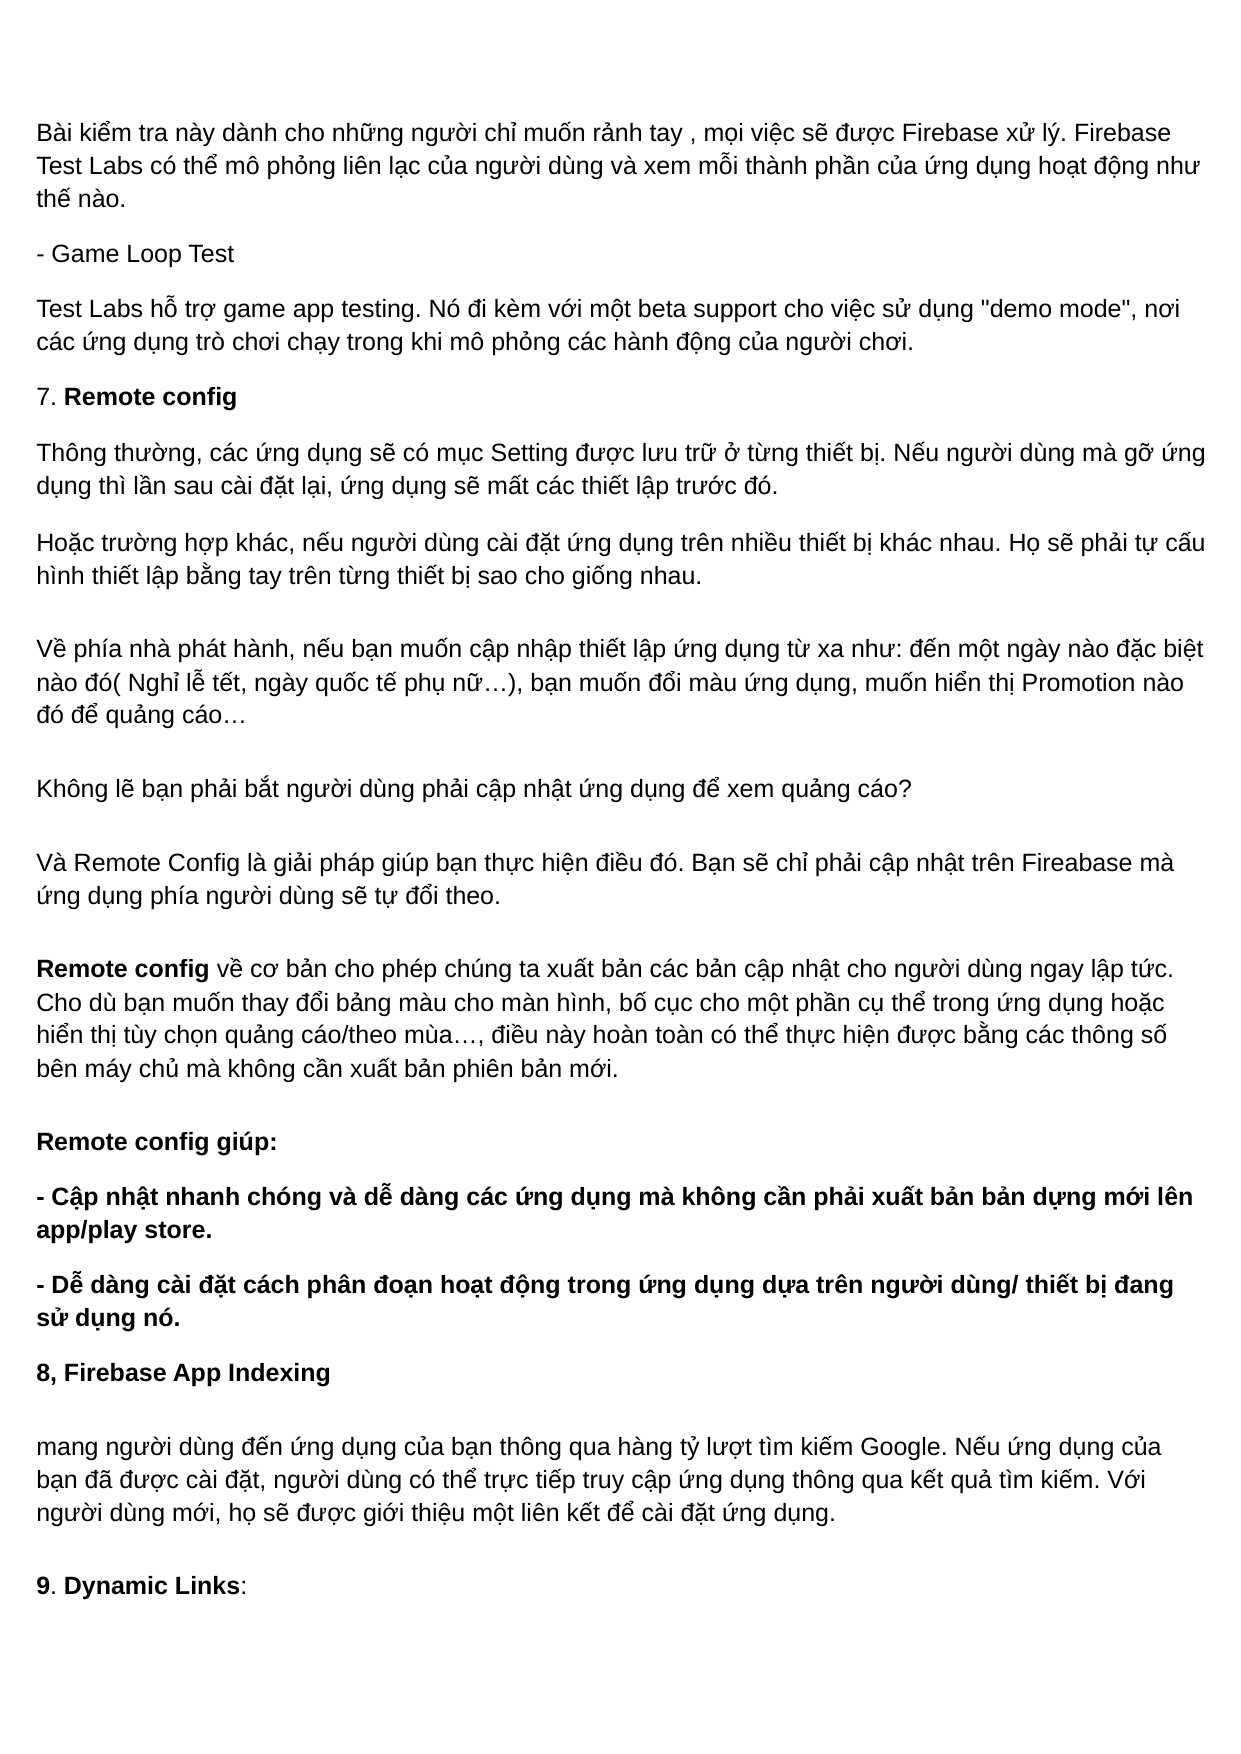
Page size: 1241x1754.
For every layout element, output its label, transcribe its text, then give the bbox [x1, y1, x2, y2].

text Remote config về cơ bản cho phép chúng ta xuất bản các bản cập nhật cho người dùng ngay lập tức. Cho dù bạn muốn thay đổi bảng màu cho màn hình, bố cục cho một phần cụ thể trong ứng dụng hoặc hiển thị tùy chọn quảng cáo/theo mùa…, điều này hoàn toàn có thể thực hiện được bằng các thông số bên máy chủ mà không cần xuất bản phiên bản mới. [36, 954, 1208, 1082]
text Và Remote Config là giải pháp giúp bạn thực hiện điều đó. Bạn sẽ chỉ phải cập nhật trên Fireabase mà ứng dụng phía người dùng sẽ tự đổi theo. [36, 848, 1208, 909]
text - Dễ dàng cài đặt cách phân đoạn hoạt động trong ứng dụng dựa trên người dùng/ thiết bị đang sử dụng nó. [36, 1270, 1208, 1332]
text 8, Firebase App Indexing [36, 1358, 1208, 1387]
text Remote config giúp: [36, 1127, 1208, 1156]
text Thông thường, các ứng dụng sẽ có mục Setting được lưu trữ ở từng thiết bị. Nếu người dùng mà gỡ ứng dụng thì lần sau cài đặt lại, ứng dụng sẽ mất các thiết lập trước đó. [36, 438, 1208, 500]
text Bài kiểm tra này dành cho những người chỉ muốn rảnh tay , mọi việc sẽ được Firebase xử lý. Firebase Test Labs có thể mô phỏng liên lạc của người dùng và xem mỗi thành phần của ứng dụng hoạt động như thế nào. [36, 118, 1208, 213]
subtitle 7. Remote config [36, 382, 1208, 411]
text 9. Dynamic Links: [36, 1571, 1208, 1600]
text Không lẽ bạn phải bắt người dùng phải cập nhật ứng dụng để xem quảng cáo? [36, 774, 1208, 803]
text Hoặc trường hợp khác, nếu người dùng cài đặt ứng dụng trên nhiều thiết bị khác nhau. Họ sẽ phải tự cấu hình thiết lập bằng tay trên từng thiết bị sao cho giống nhau. [36, 528, 1208, 589]
text Về phía nhà phát hành, nếu bạn muốn cập nhập thiết lập ứng dụng từ xa như: đến một ngày nào đặc biệt nào đó( Nghỉ lễ tết, ngày quốc tế phụ nữ…), bạn muốn đổi màu ứng dụng, muốn hiển thị Promotion nào đó để quảng cáo… [36, 634, 1208, 729]
text mang người dùng đến ứng dụng của bạn thông qua hàng tỷ lượt tìm kiếm Google. Nếu ứng dụng của bạn đã được cài đặt, người dùng có thể trực tiếp truy cập ứng dụng thông qua kết quả tìm kiếm. Với người dùng mới, họ sẽ được giới thiệu một liên kết để cài đặt ứng dụng. [36, 1432, 1208, 1526]
text - Cập nhật nhanh chóng và dễ dàng các ứng dụng mà không cần phải xuất bản bản dựng mới lên app/play store. [36, 1182, 1208, 1244]
text Test Labs hỗ trợ game app testing. Nó đi kèm với một beta support cho việc sử dụng "demo mode", nơi các ứng dụng trò chơi chạy trong khi mô phỏng các hành động của người chơi. [36, 294, 1208, 356]
text - Game Loop Test [36, 239, 1208, 268]
